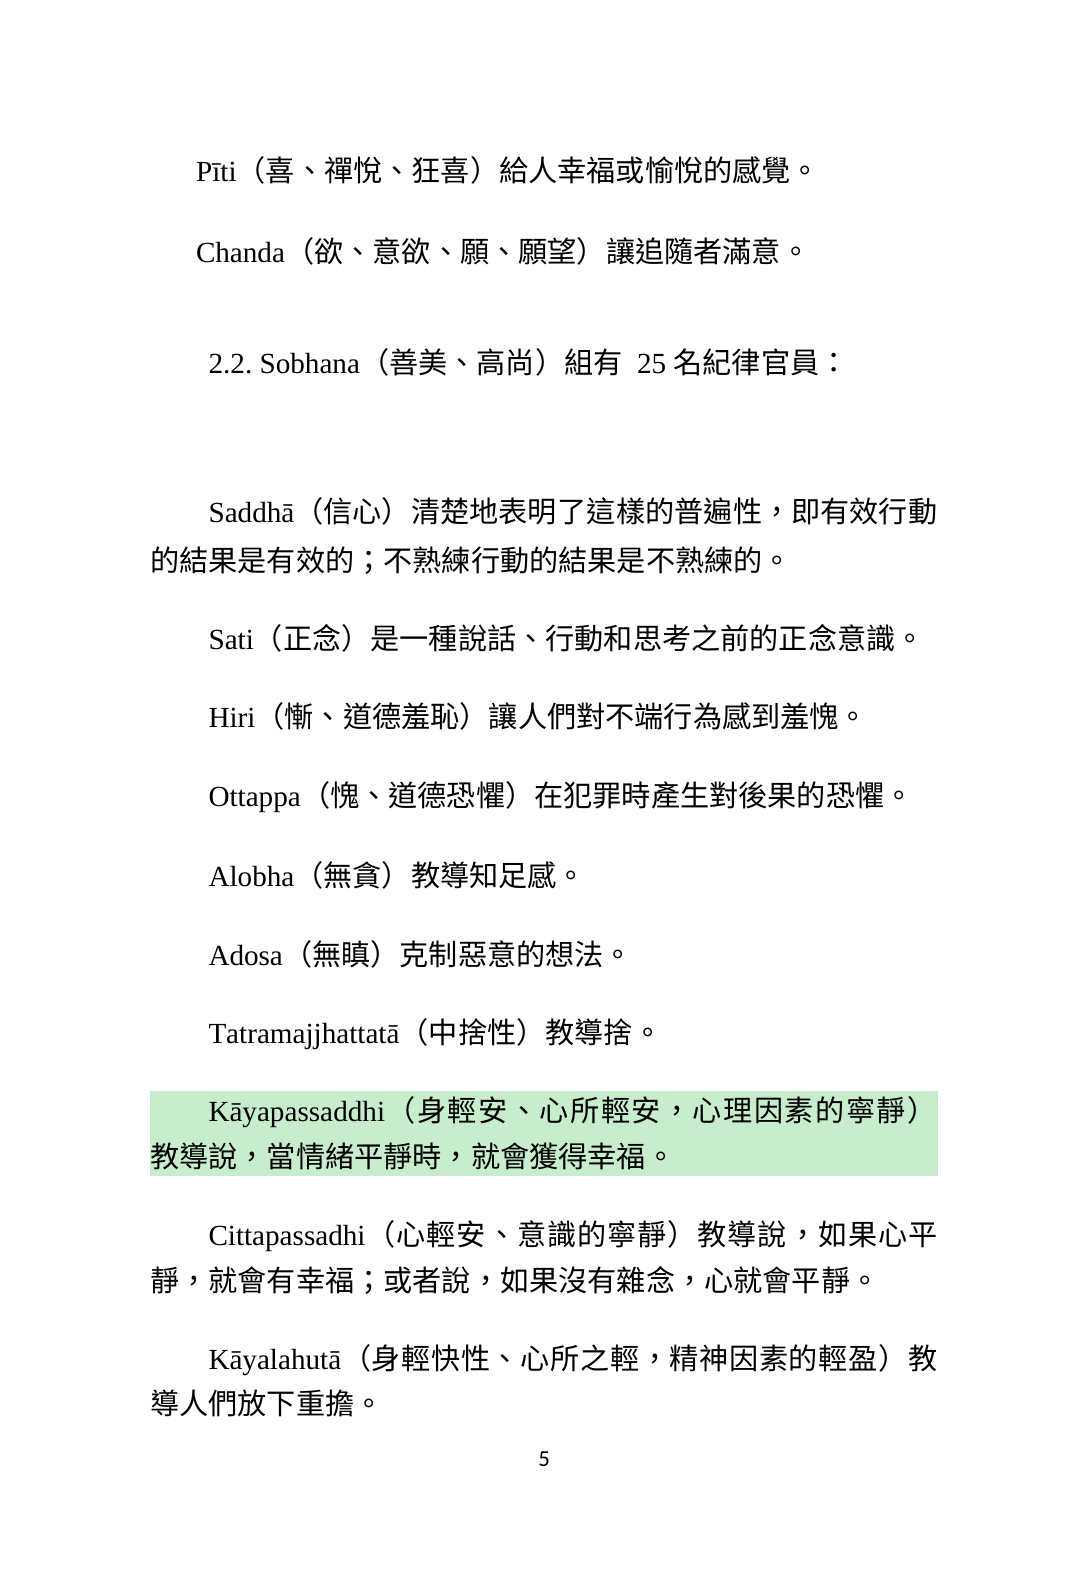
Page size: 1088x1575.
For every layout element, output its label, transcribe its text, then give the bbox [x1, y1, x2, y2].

text Saddhā（信心）清楚地表明了這樣的普遍性，即有效行動的結果是有效的；不熟練行動的結果是不熟練的。 [150, 491, 938, 580]
text Adosa（無瞋）克制惡意的想法。 [150, 934, 938, 974]
text Cittapassadhi（心輕安、意識的寧靜）教導說，如果心平靜，就會有幸福；或者說，如果沒有雜念，心就會平靜。 [150, 1214, 938, 1299]
text Chanda（欲、意欲、願、願望）讓追隨者滿意。 [150, 228, 938, 303]
text Tatramajjhattatā（中捨性）教導捨。 [150, 1012, 938, 1052]
text Sati（正念）是一種說話、行動和思考之前的正念意識。 [150, 619, 938, 658]
text Kāyalahutā（身輕快性、心所之輕，精神因素的輕盈）教導人們放下重擔。 [150, 1338, 938, 1423]
text Ottappa（愧、道德恐懼）在犯罪時產生對後果的恐懼。 [150, 775, 938, 814]
text Alobha（無貪）教導知足感。 [150, 853, 938, 895]
text Pīti（喜、禪悅、狂喜）給人幸福或愉悅的感覺。 [150, 150, 938, 190]
text Kāyapassaddhi（身輕安、心所輕安，心理因素的寧靜）教導說，當情緒平靜時，就會獲得幸福。 [150, 1091, 938, 1176]
text 2.2. Sobhana（善美、高尚）組有 25 名紀律官員： [150, 339, 938, 382]
text Hiri（慚、道德羞恥）讓人們對不端行為感到羞愧。 [150, 697, 938, 736]
